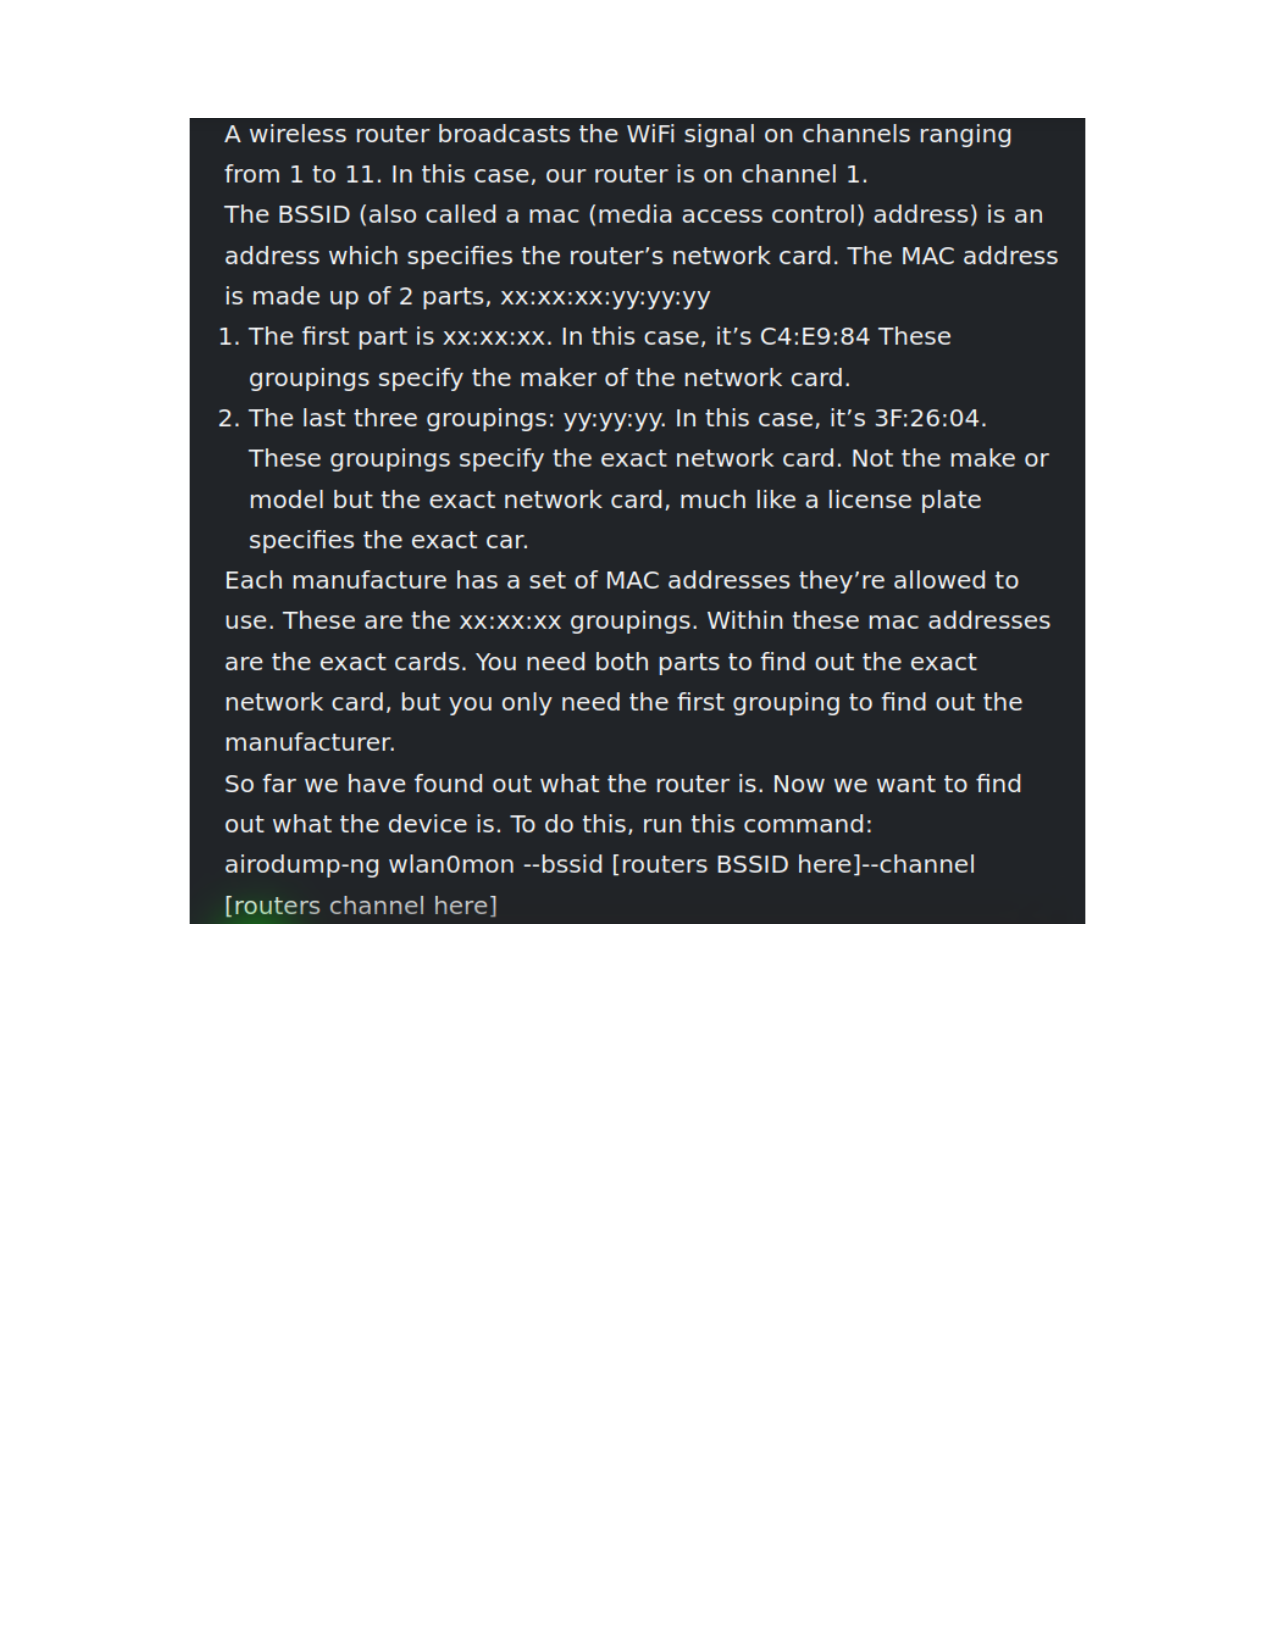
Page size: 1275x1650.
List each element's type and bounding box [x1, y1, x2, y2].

picture [189, 118, 1086, 924]
